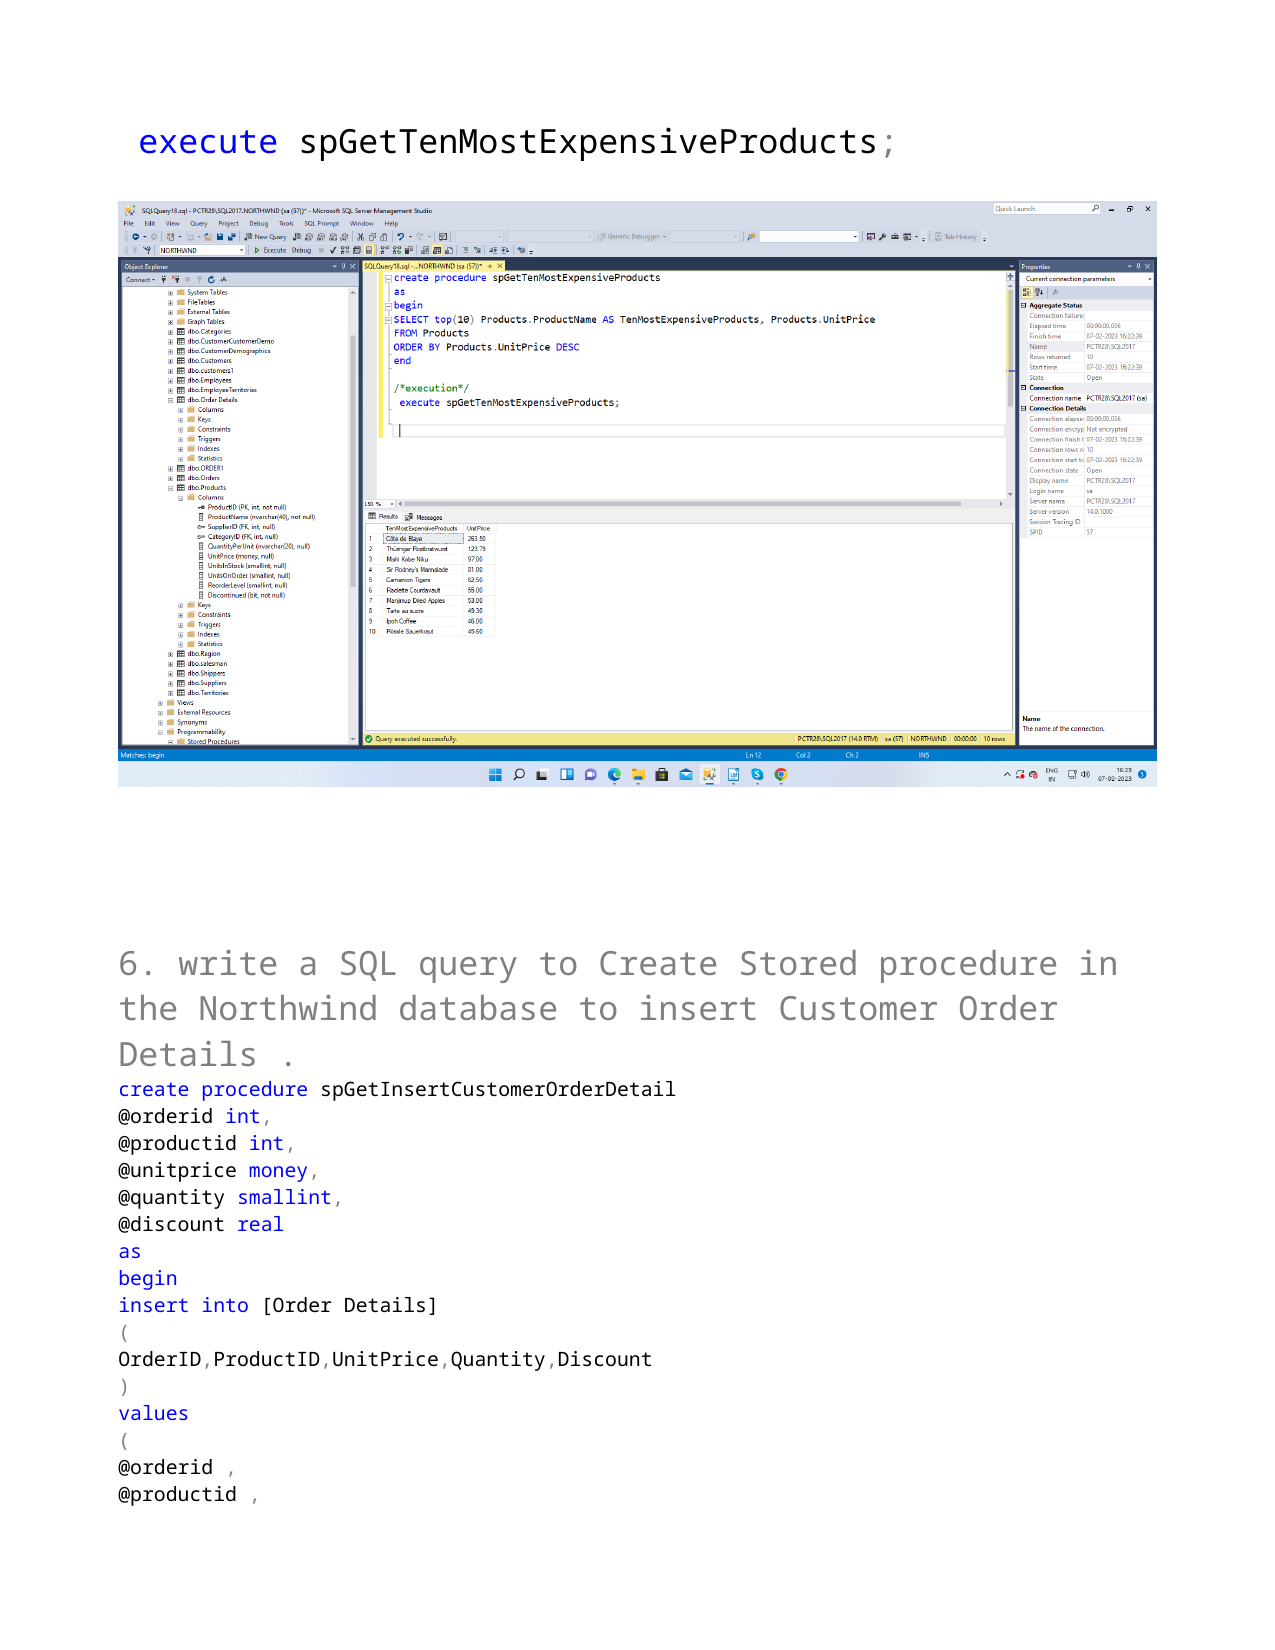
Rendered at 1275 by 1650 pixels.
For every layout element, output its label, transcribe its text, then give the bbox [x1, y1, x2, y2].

text as [118, 1238, 1157, 1264]
text @orderid , [118, 1453, 1157, 1480]
text OrderID,ProductID,UnitPrice,Quantity,Discount [118, 1346, 1157, 1372]
text @quantity smallint, [118, 1184, 1157, 1211]
text @productid int, [118, 1130, 1157, 1157]
text ( [118, 1426, 1157, 1453]
text ( [118, 1318, 1157, 1346]
text @discount real [118, 1211, 1157, 1238]
text execute spGetTenMostExpensiveProducts; [118, 118, 1157, 163]
picture [118, 201, 1157, 787]
text @unitprice money, [118, 1157, 1157, 1184]
text create procedure spGetInsertCustomerOrderDetail [118, 1076, 1157, 1103]
text begin [118, 1264, 1157, 1292]
text values [118, 1399, 1157, 1426]
text 6. write a SQL query to Create Stored procedure in the Northwind database to insert Customer Order Details . [118, 939, 1157, 1076]
text @productid , [118, 1480, 1157, 1507]
text @orderid int, [118, 1103, 1157, 1130]
text insert into [Order Details] [118, 1292, 1157, 1318]
text ) [118, 1372, 1157, 1399]
